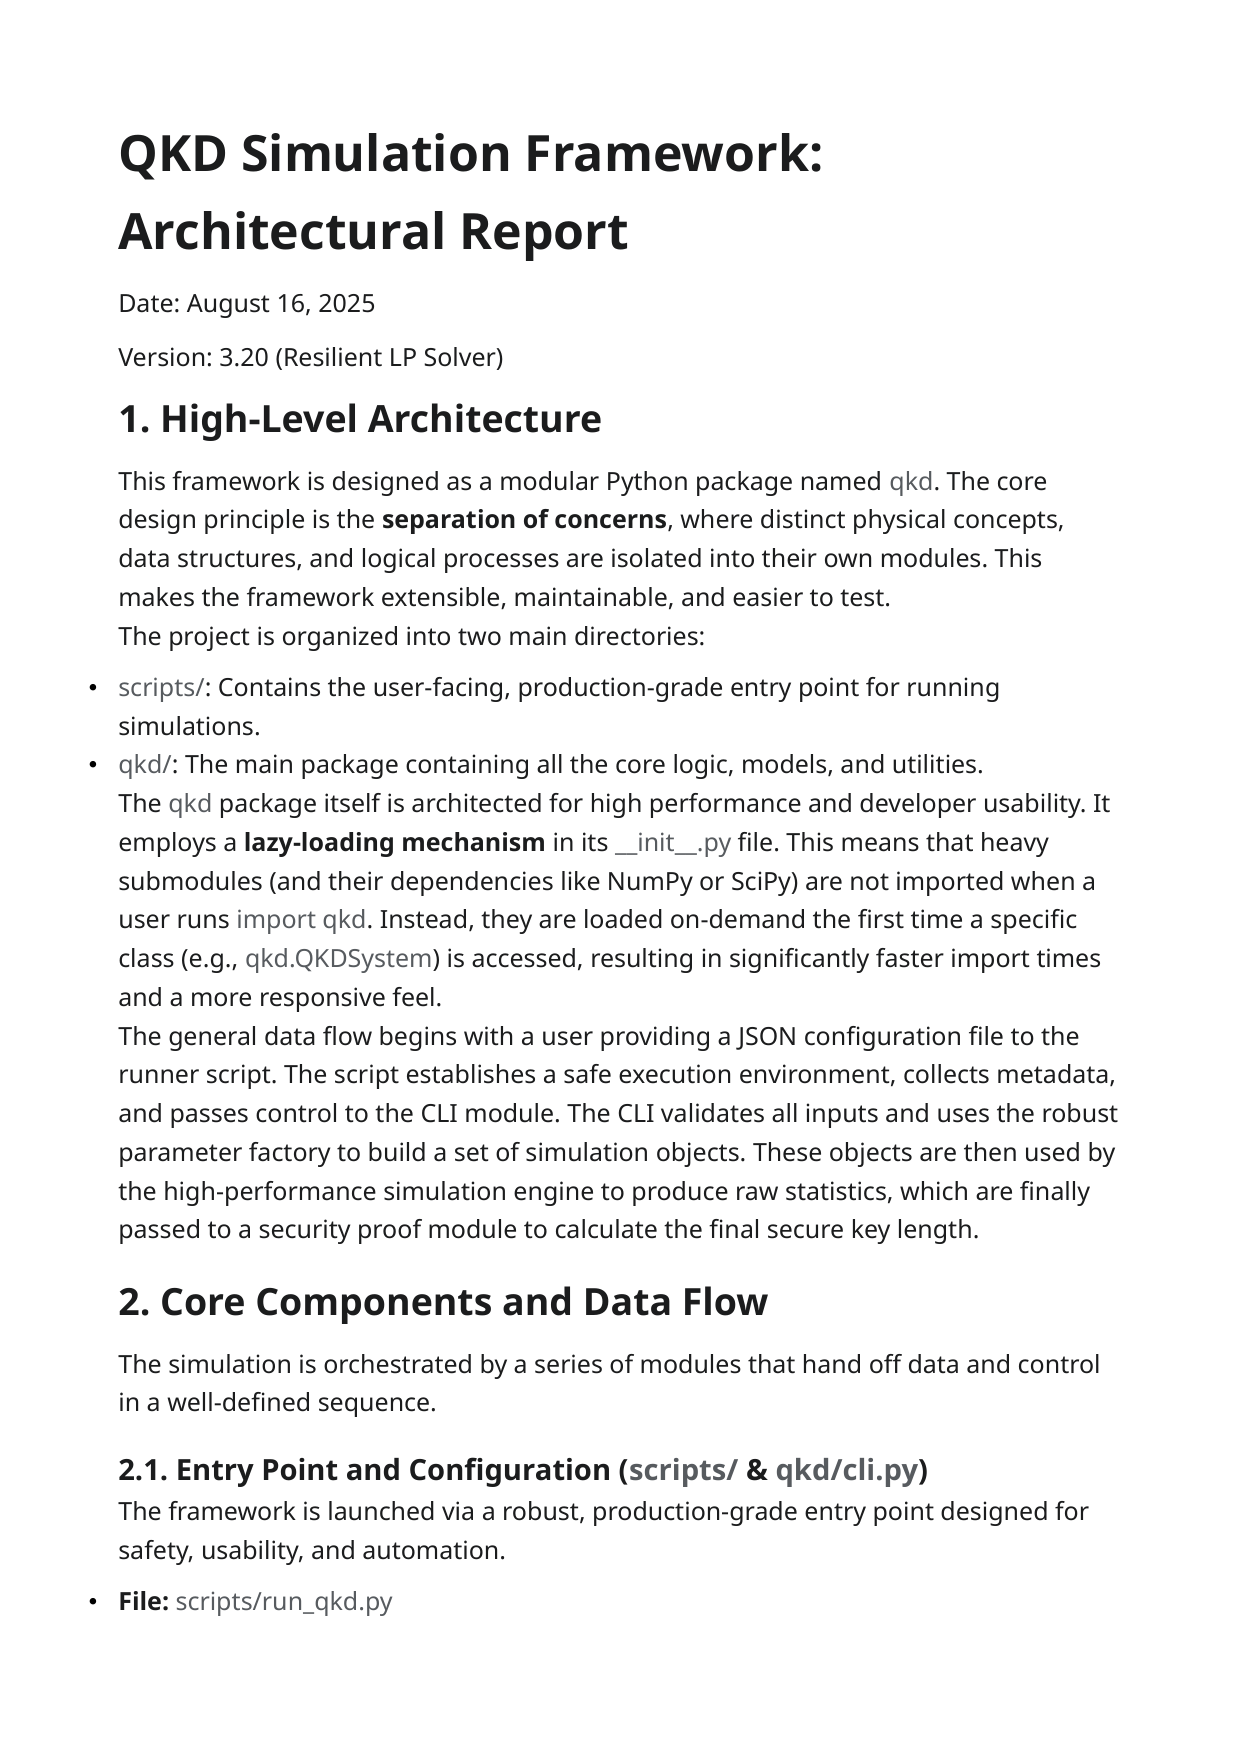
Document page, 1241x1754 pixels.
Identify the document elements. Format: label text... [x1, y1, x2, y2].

text Version: 3.20 (Resilient LP Solver) [118, 339, 1122, 373]
text The framework is launched via a robust, production-grade entry point designed for safety, usability, and automation. [118, 1494, 1122, 1567]
subtitle QKD Simulation Framework: Architectural Report [118, 118, 1122, 264]
text The simulation is orchestrated by a series of modules that hand off data and control in a well-defined sequence. [118, 1346, 1122, 1419]
list qkd/: The main package containing all the core logic, models, and utilities. [118, 747, 1122, 781]
text The project is organized into two main directories: [118, 618, 1122, 652]
list File: scripts/run_qkd.py [118, 1584, 1122, 1618]
text The general data flow begins with a user providing a JSON configuration file to the runner script. The script establishes a safe execution environment, collects metadata, and passes control to the CLI module. The CLI validates all inputs and uses the robust parameter factory to build a set of simulation objects. These objects are then used by the high-performance simulation engine to produce raw statistics, which are finally passed to a security proof module to calculate the final secure key length. [118, 1018, 1122, 1246]
subtitle 1. High-Level Architecture [118, 392, 1122, 443]
text This framework is designed as a modular Python package named qkd. The core design principle is the separation of concerns, where distinct physical concepts, data structures, and logical processes are isolated into their own modules. This makes the framework extensible, maintainable, and easier to test. [118, 463, 1122, 613]
list scripts/: Contains the user-facing, production-grade entry point for running simulations. [118, 669, 1122, 742]
text Date: August 16, 2025 [118, 286, 1122, 320]
text The qkd package itself is architected for high performance and developer usability. It employs a lazy-loading mechanism in its __init__.py file. This means that heavy submodules (and their dependencies like NumPy or SciPy) are not imported when a user runs import qkd. Instead, they are loaded on-demand the first time a specific class (e.g., qkd.QKDSystem) is accessed, resulting in significantly faster import times and a more responsive feel. [118, 786, 1122, 1013]
subtitle 2. Core Components and Data Flow [118, 1276, 1122, 1327]
subtitle 2.1. Entry Point and Configuration (scripts/ & qkd/cli.py) [118, 1449, 1122, 1488]
